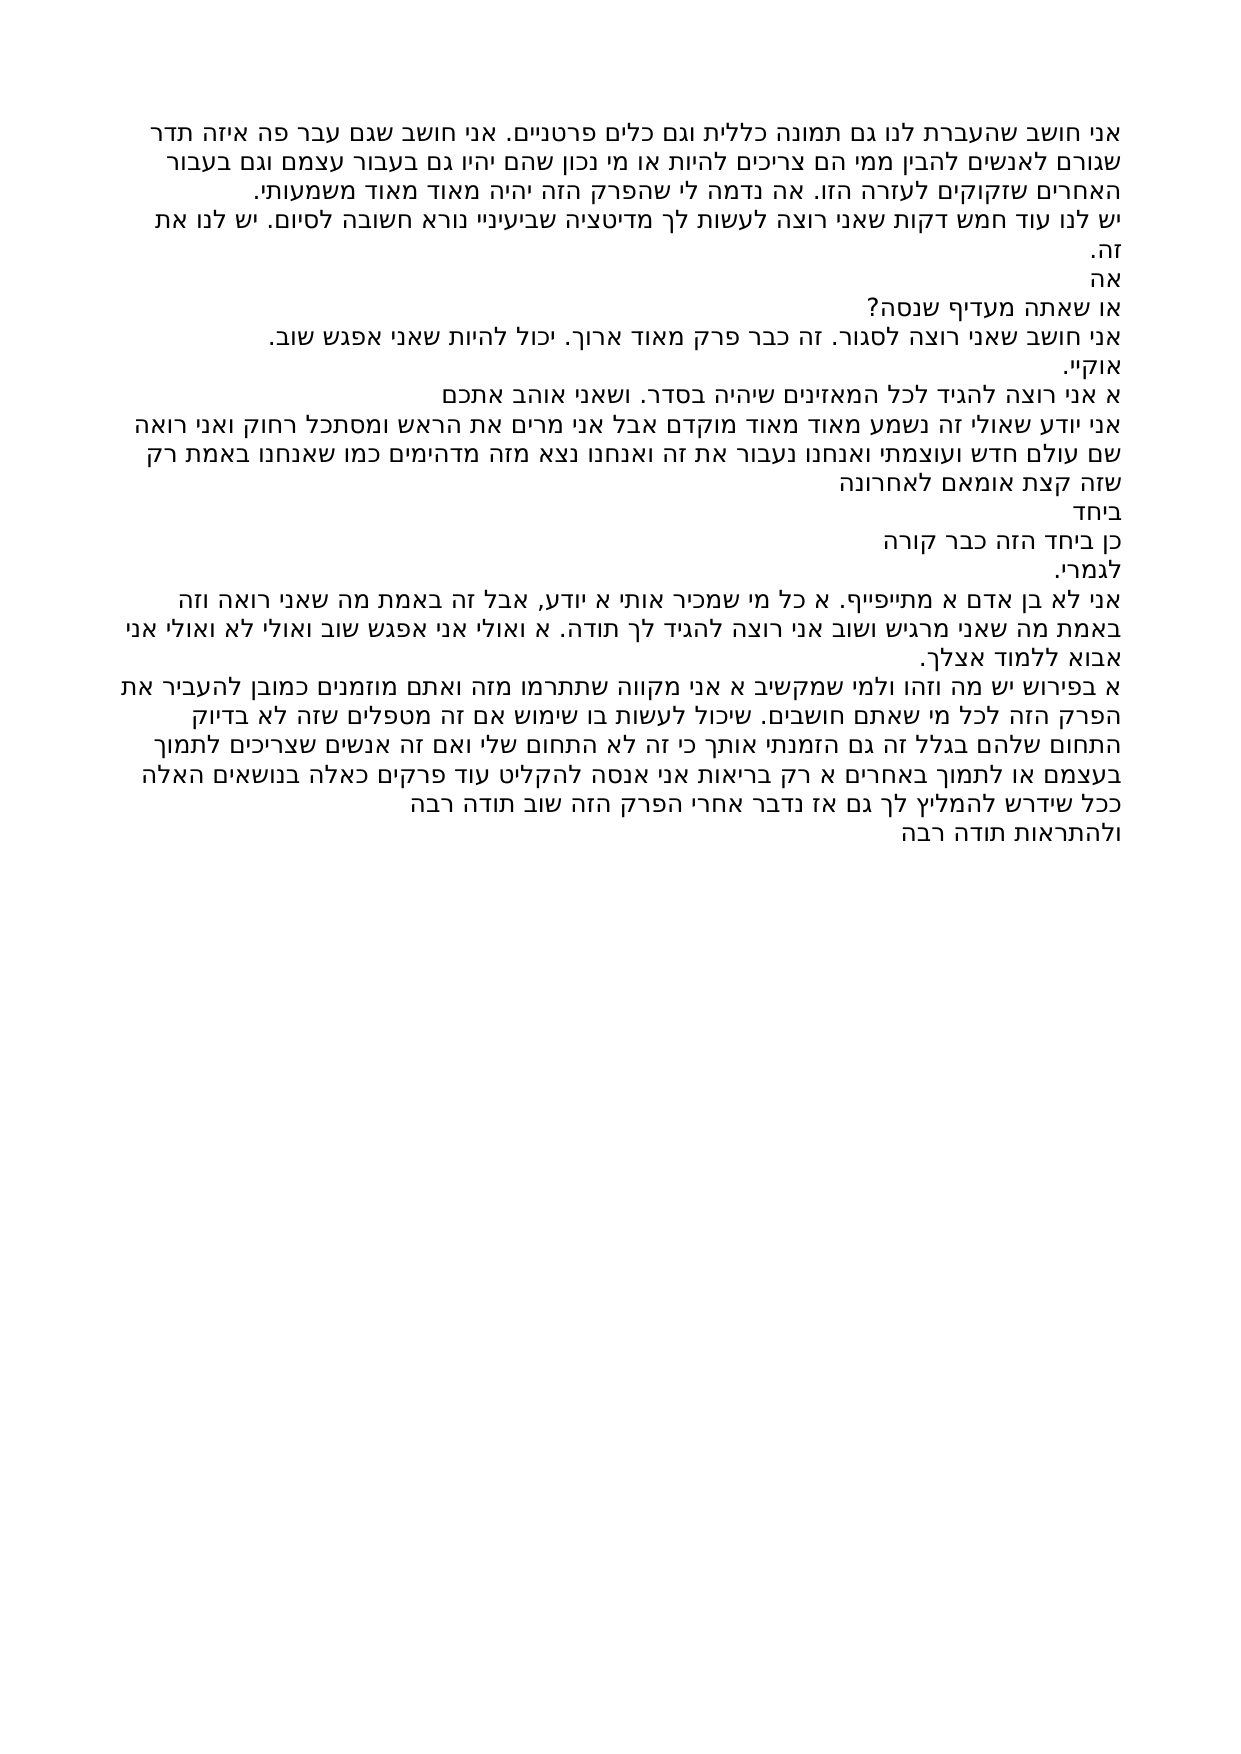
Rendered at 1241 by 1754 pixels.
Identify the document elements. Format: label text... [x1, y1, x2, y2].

text ביחד [118, 497, 1122, 526]
text אני חושב שאני רוצה לסגור. זה כבר פרק מאוד ארוך. יכול להיות שאני אפגש שוב. [118, 322, 1122, 351]
text ולהתראות תודה רבה [118, 818, 1122, 847]
text א בפירוש יש מה וזהו ולמי שמקשיב א אני מקווה שתתרמו מזה ואתם מוזמנים כמובן להעביר את הפרק הזה לכל מי שאתם חושבים. שיכול לעשות בו שימוש אם זה מטפלים שזה לא בדיוק התחום שלהם בגלל זה גם הזמנתי אותך כי זה לא התחום שלי ואם זה אנשים שצריכים לתמוך בעצמם או לתמוך באחרים א רק בריאות אני אנסה להקליט עוד פרקים כאלה בנושאים האלה ככל שידרש להמליץ לך גם אז נדבר אחרי הפרק הזה שוב תודה רבה [118, 672, 1122, 818]
text יש לנו עוד חמש דקות שאני רוצה לעשות לך מדיטציה שביעיניי נורא חשובה לסיום. יש לנו את זה. [118, 206, 1122, 264]
text אוקיי. [118, 351, 1122, 381]
text א אני רוצה להגיד לכל המאזינים שיהיה בסדר. ושאני אוהב אתכם [118, 381, 1122, 410]
text לגמרי. [118, 556, 1122, 585]
text אני חושב שהעברת לנו גם תמונה כללית וגם כלים פרטניים. אני חושב שגם עבר פה איזה תדר שגורם לאנשים להבין ממי הם צריכים להיות או מי נכון שהם יהיו גם בעבור עצמם וגם בעבור האחרים שזקוקים לעזרה הזו. אה נדמה לי שהפרק הזה יהיה מאוד מאוד משמעותי. [118, 118, 1122, 206]
text אה [118, 264, 1122, 293]
text או שאתה מעדיף שנסה? [118, 293, 1122, 322]
text אני לא בן אדם א מתייפייף. א כל מי שמכיר אותי א יודע, אבל זה באמת מה שאני רואה וזה באמת מה שאני מרגיש ושוב אני רוצה להגיד לך תודה. א ואולי אני אפגש שוב ואולי לא ואולי אני אבוא ללמוד אצלך. [118, 585, 1122, 672]
text כן ביחד הזה כבר קורה [118, 526, 1122, 556]
text אני יודע שאולי זה נשמע מאוד מאוד מוקדם אבל אני מרים את הראש ומסתכל רחוק ואני רואה שם עולם חדש ועוצמתי ואנחנו נעבור את זה ואנחנו נצא מזה מדהימים כמו שאנחנו באמת רק שזה קצת אומאם לאחרונה [118, 410, 1122, 497]
